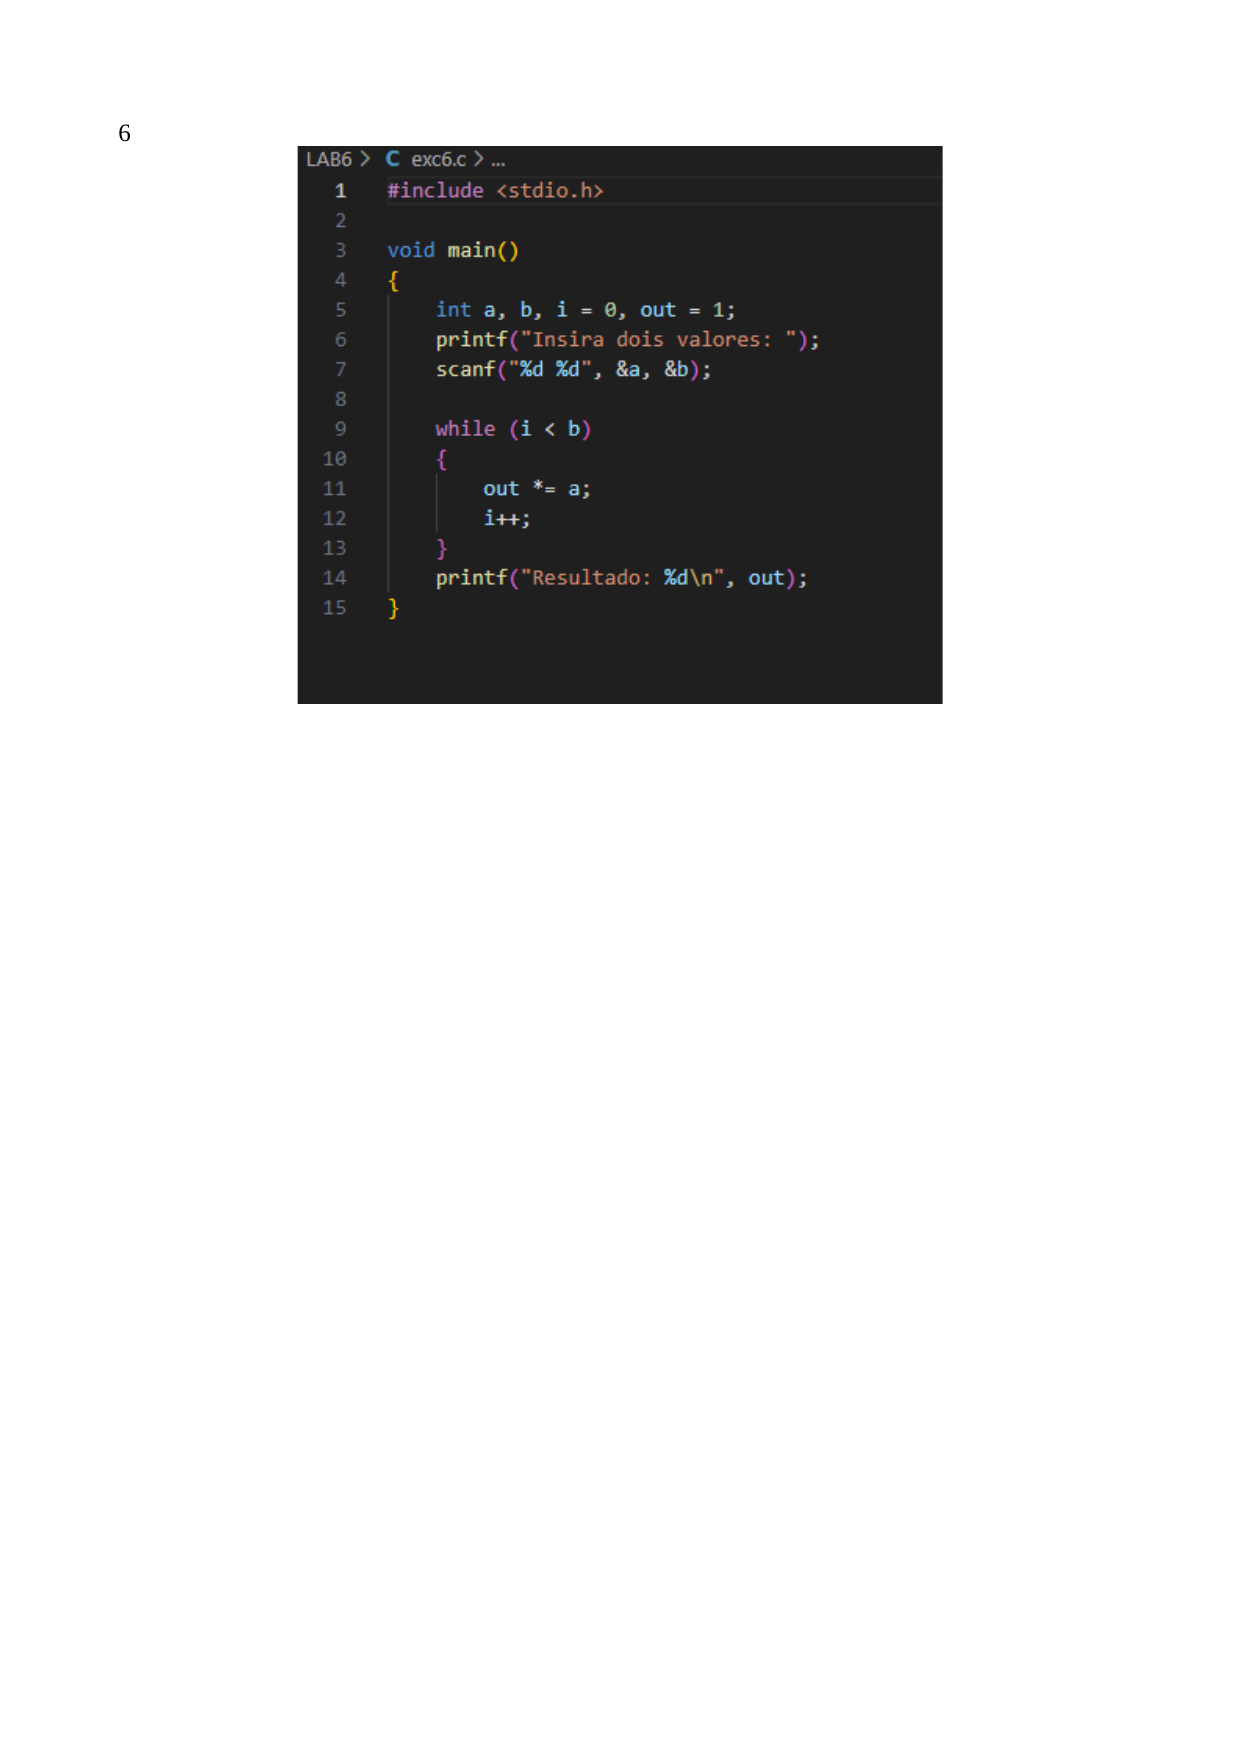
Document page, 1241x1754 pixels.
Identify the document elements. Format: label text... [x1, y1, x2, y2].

text 6 [118, 118, 1122, 147]
picture [297, 146, 943, 704]
